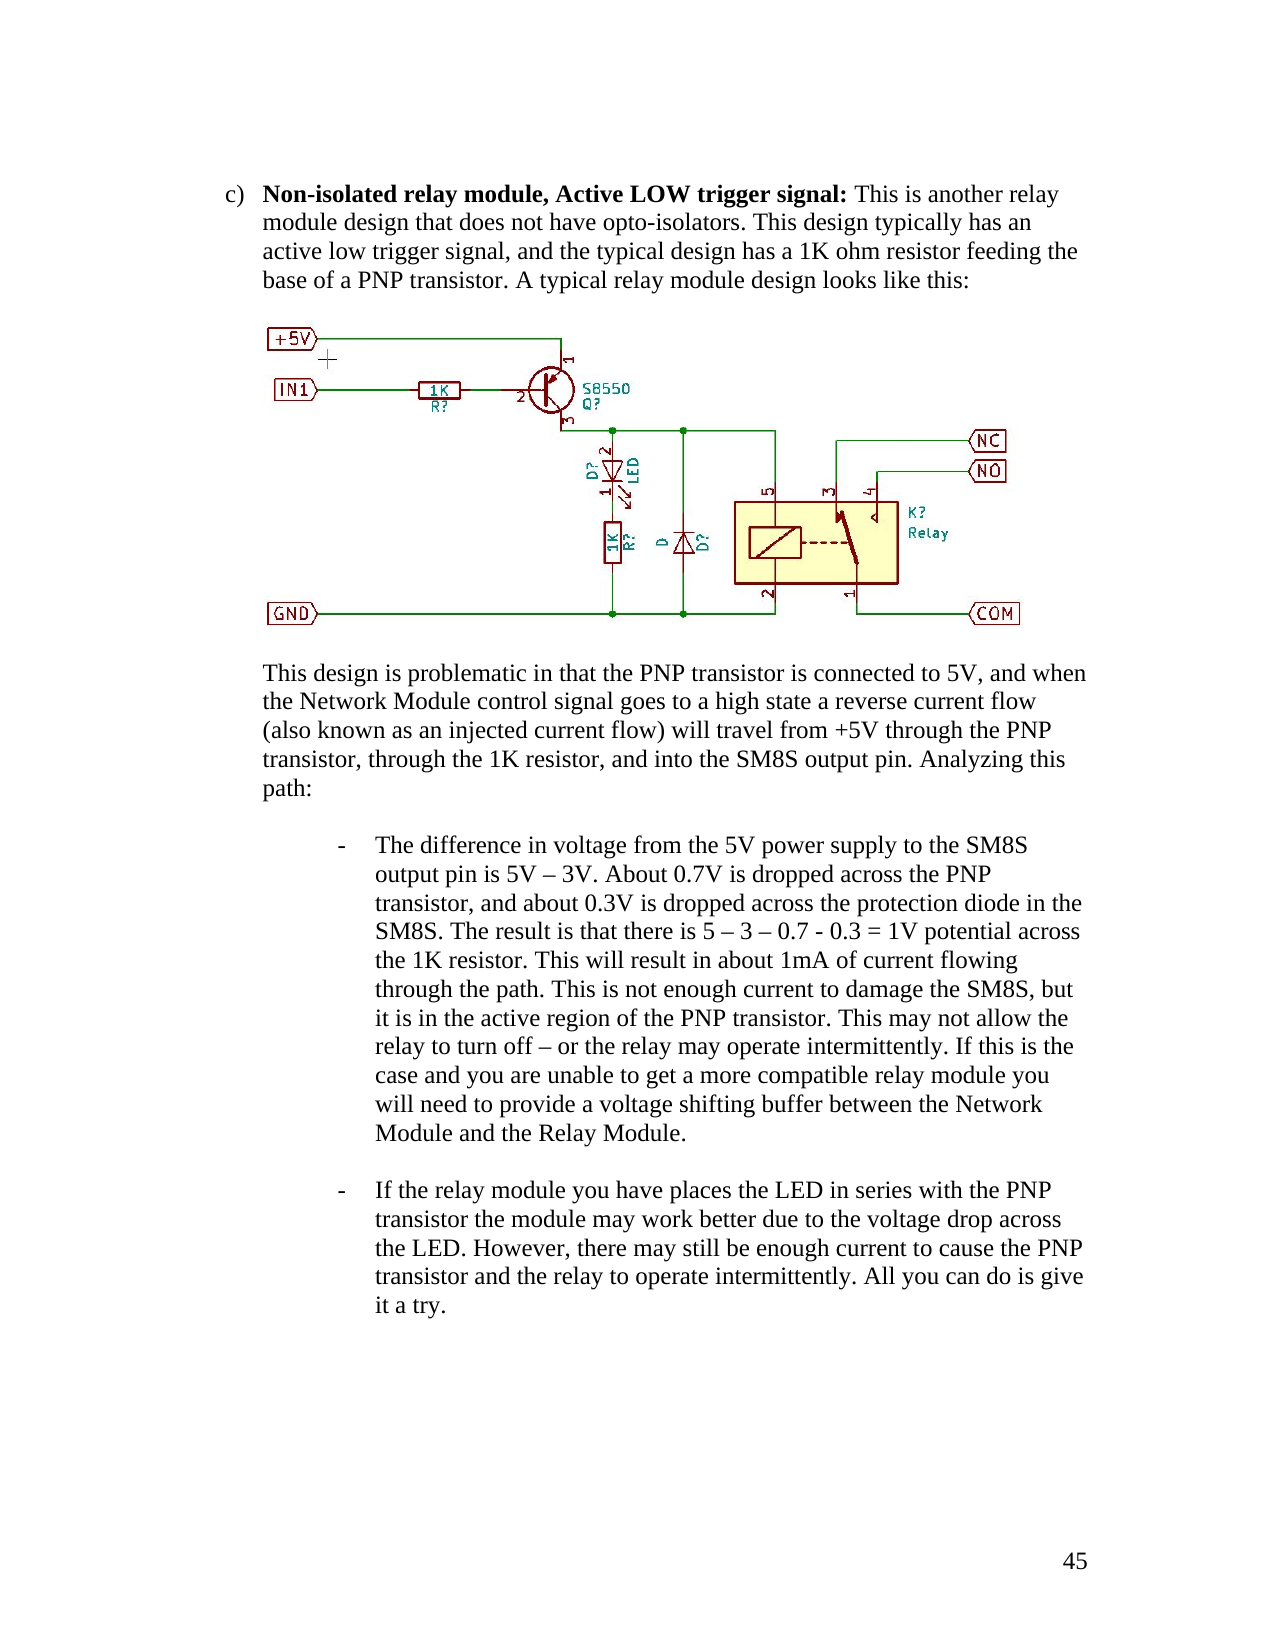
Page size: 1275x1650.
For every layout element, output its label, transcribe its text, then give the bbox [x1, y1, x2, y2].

list The difference in voltage from the 5V power supply to the SM8S output pin is 5V – 3V. About 0.7V is dropped across the PNP transistor, and about 0.3V is dropped across the protection diode in the SM8S. The result is that there is 5 – 3 – 0.7 - 0.3 = 1V potential across the 1K resistor. This will result in about 1mA of current flowing through the path. This is not enough current to damage the SM8S, but it is in the active region of the PNP transistor. This may not allow the relay to turn off – or the relay may operate intermittently. If this is the case and you are unable to get a more compatible relay module you will need to provide a voltage shifting buffer between the Network Module and the Relay Module. [337, 830, 1087, 1146]
picture [262, 322, 1024, 629]
list Non-isolated relay module, Active LOW trigger signal: This is another relay module design that does not have opto-isolators. This design typically has an active low trigger signal, and the typical design has a 1K ohm resistor feeding the base of a PNP transistor. A typical relay module design looks like this: [225, 179, 1087, 294]
list If the relay module you have places the LED in series with the PNP transistor the module may work better due to the voltage drop across the LED. However, there may still be enough current to cause the PNP transistor and the relay to operate intermittently. All you can do is give it a try. [337, 1175, 1087, 1319]
text This design is problematic in that the PNP transistor is connected to 5V, and when the Network Module control signal goes to a high state a reverse current flow (also known as an injected current flow) will travel from +5V through the PNP transistor, through the 1K resistor, and into the SM8S output pin. Analyzing this path: [262, 658, 1087, 801]
